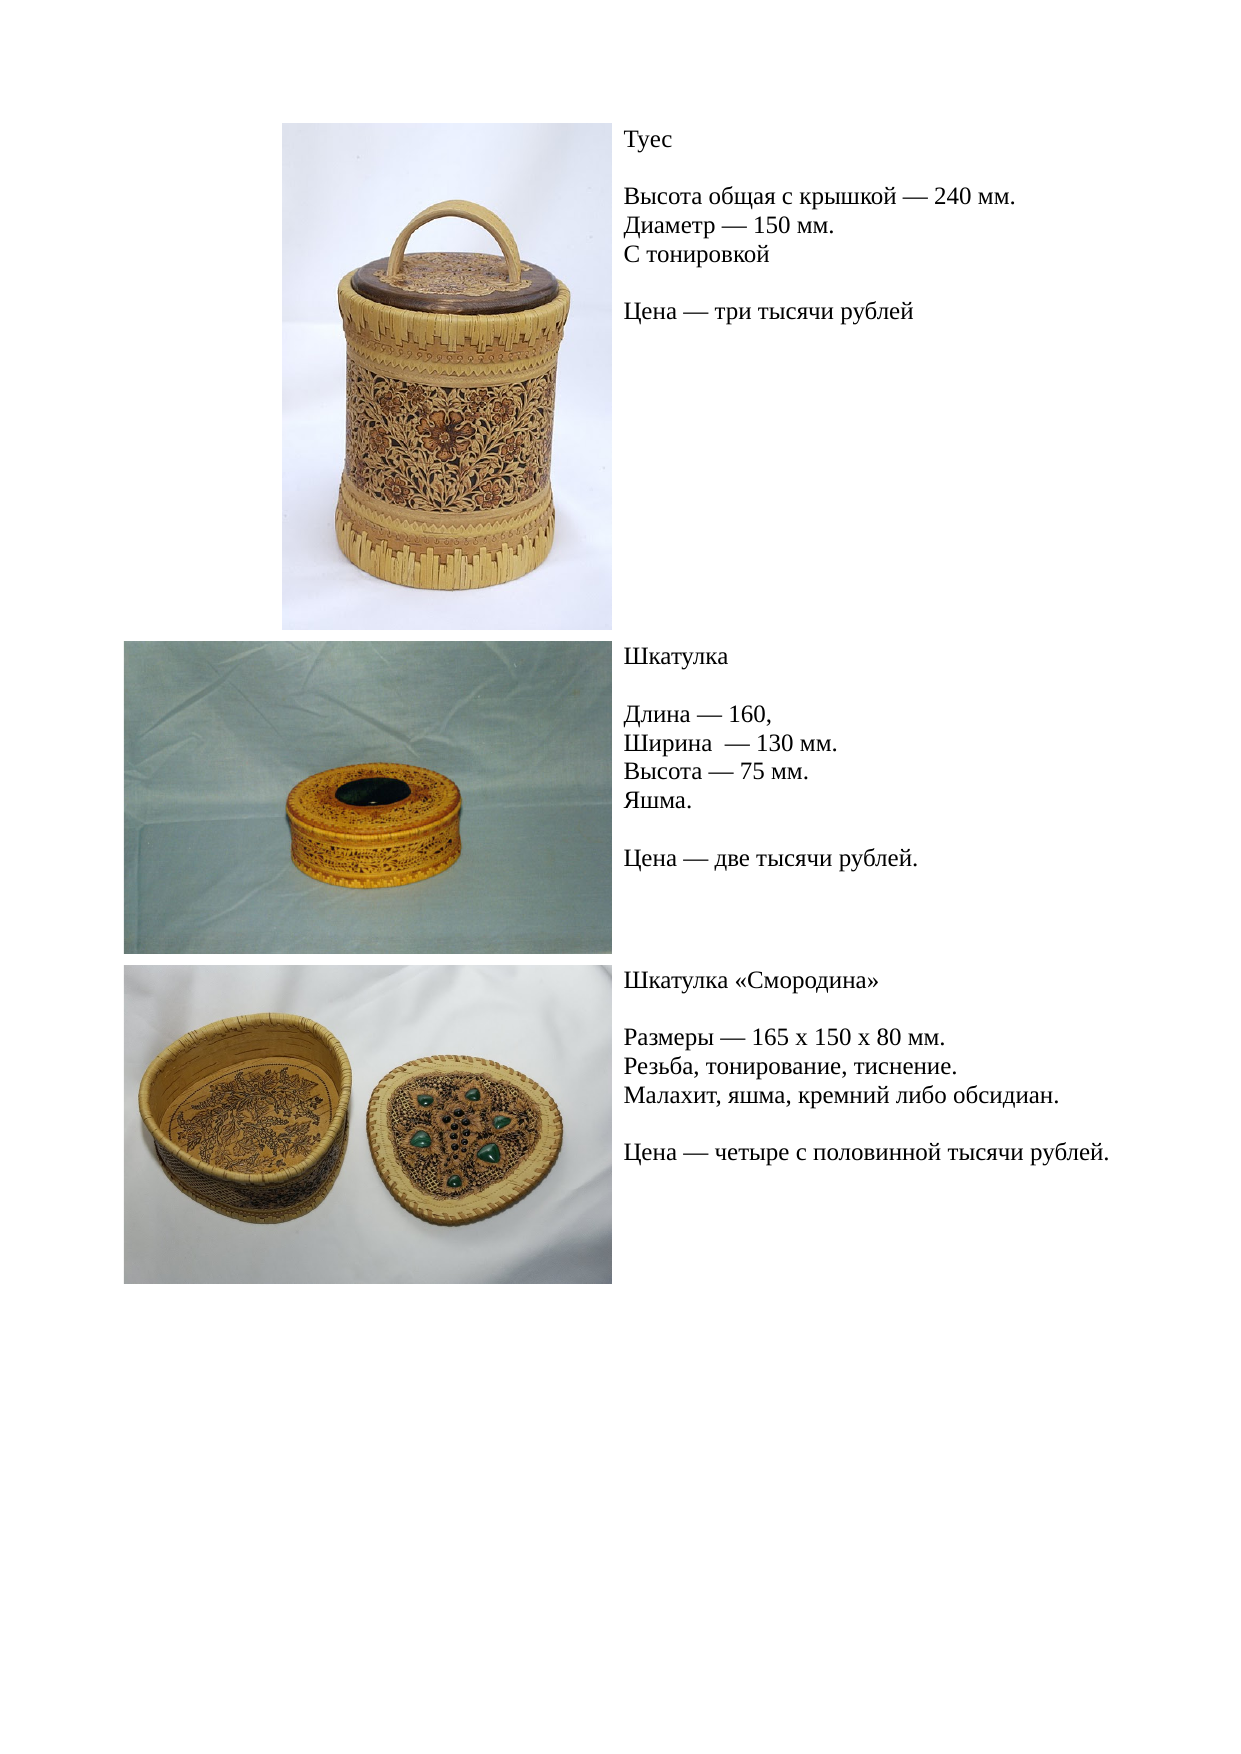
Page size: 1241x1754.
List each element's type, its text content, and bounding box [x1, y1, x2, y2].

table_cell [118, 636, 617, 959]
table_header [118, 118, 617, 636]
picture [123, 965, 612, 1284]
table_cell Шкатулка Длина — 160, Ширина — 130 мм. Высота — 75 мм. Яшма. Цена — две тысячи рублей. [618, 636, 1122, 959]
table_cell Шкатулка «Смородина» Размеры — 165 x 150 x 80 мм. Резьба, тонирование, тиснение. Малахит, яшма, кремний либо обсидиан. Цена — четыре с половинной тысячи рублей. [618, 959, 1122, 1318]
table_header Туес Высота общая с крышкой — 240 мм. Диаметр — 150 мм. С тонировкой Цена — три тысячи рублей [618, 118, 1122, 636]
table_cell [118, 959, 617, 1318]
picture [123, 641, 612, 954]
picture [282, 123, 612, 630]
